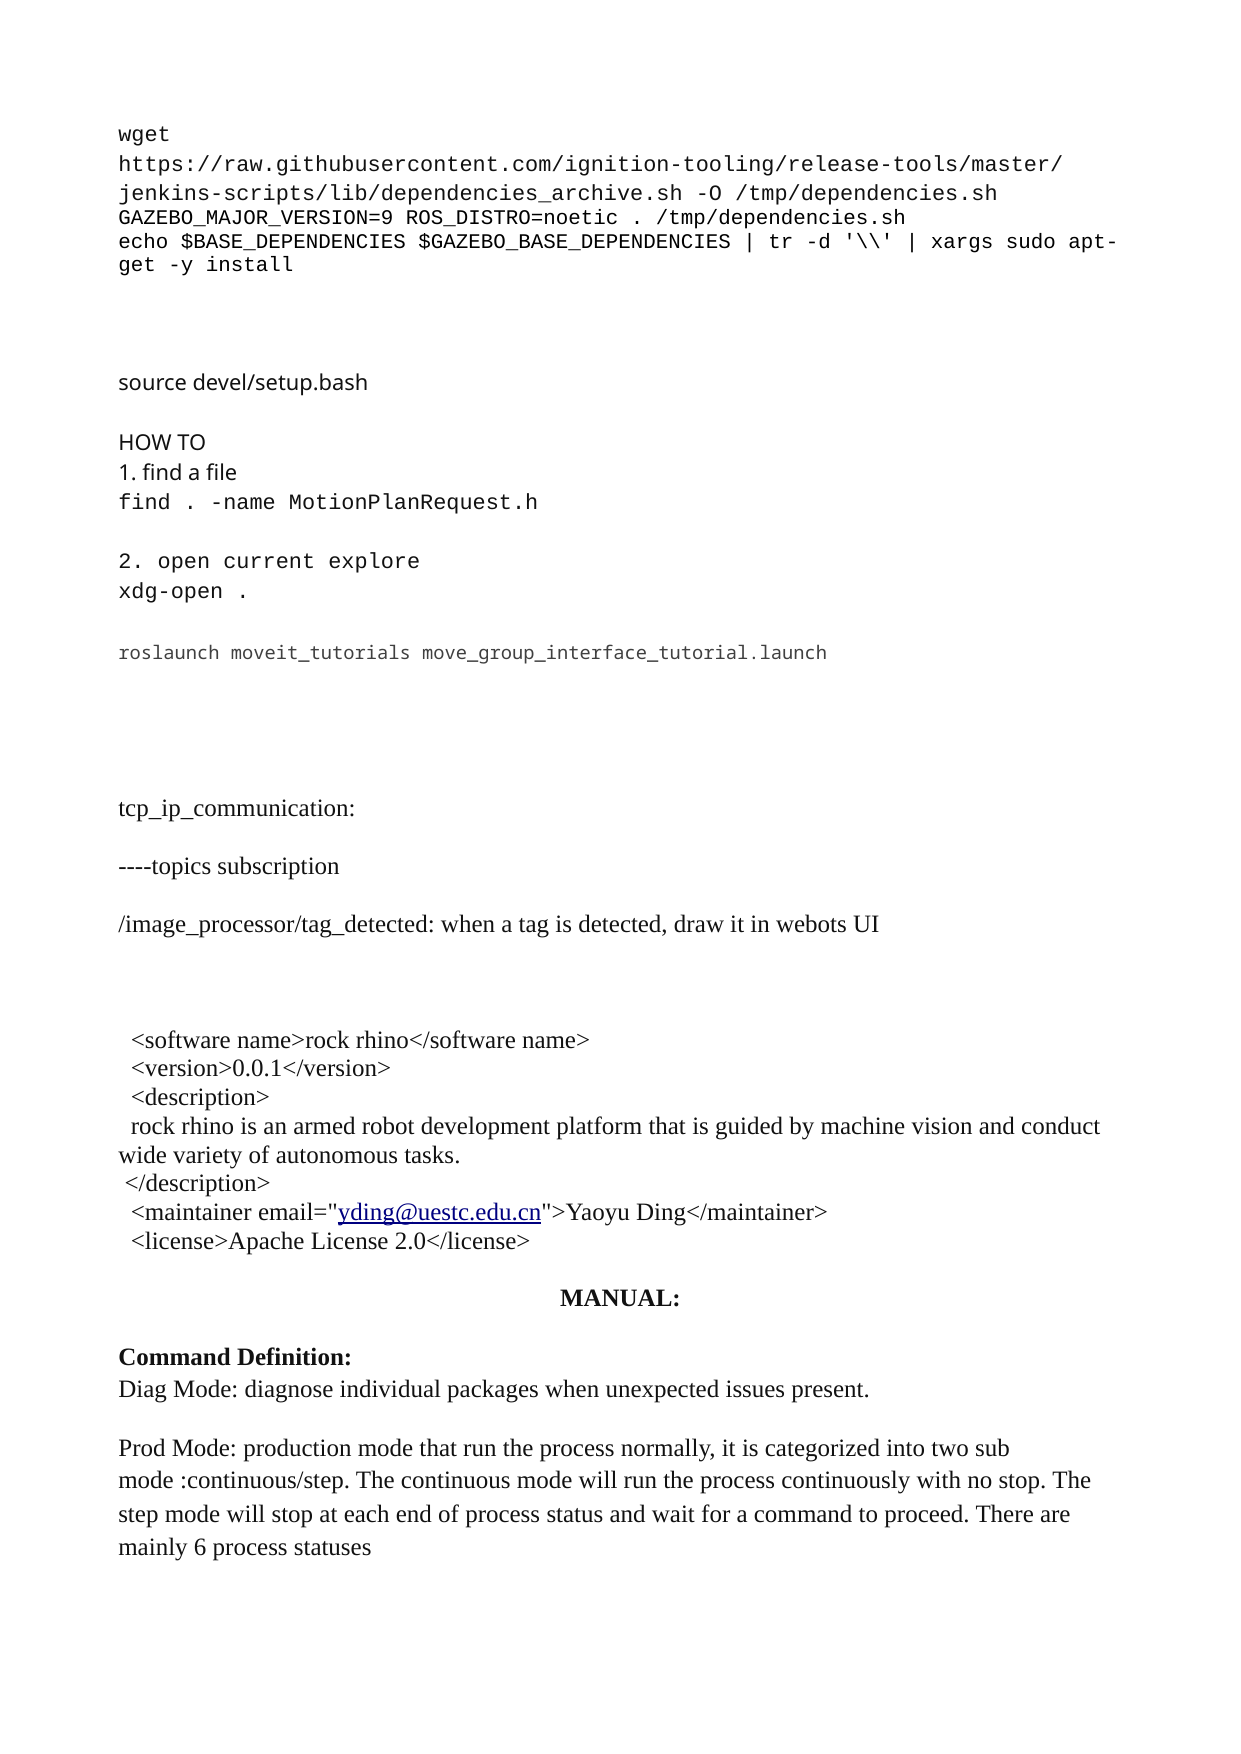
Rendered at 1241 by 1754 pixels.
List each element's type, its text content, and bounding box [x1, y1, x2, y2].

text find . -name MotionPlanRequest.h [118, 486, 1122, 516]
text <description> [118, 1082, 1122, 1111]
text /image_processor/tag_detected: when a tag is detected, draw it in webots UI [118, 909, 1122, 937]
text rock rhino is an armed robot development platform that is guided by machine vision and conduct wide variety of autonomous tasks. [118, 1111, 1122, 1168]
text MANUAL: [118, 1283, 1122, 1312]
text Prod Mode: production mode that run the process normally, it is categorized into two sub mode :continuous/step. The continuous mode will run the process continuously with no stop. The step mode will stop at each end of process status and wait for a command to proceed. There are mainly 6 process statuses [118, 1433, 1122, 1560]
text GAZEBO_MAJOR_VERSION=9 ROS_DISTRO=noetic . /tmp/dependencies.sh [118, 207, 1122, 231]
text echo $BASE_DEPENDENCIES $GAZEBO_BASE_DEPENDENCIES | tr -d '\\' | xargs sudo apt-get -y install [118, 231, 1122, 278]
text roslaunch moveit_tutorials move_group_interface_tutorial.launch [118, 635, 1122, 664]
text xdg-open . [118, 575, 1122, 605]
text Command Definition: Diag Mode: diagnose individual packages when unexpected issues present. [118, 1342, 1122, 1403]
text <license>Apache License 2.0</license> [118, 1226, 1122, 1255]
text 1. find a file [118, 457, 1122, 486]
text wget https://raw.githubusercontent.com/ignition-tooling/release-tools/master/jenkins-scripts/lib/dependencies_archive.sh -O /tmp/dependencies.sh [118, 118, 1122, 207]
text HOW TO [118, 427, 1122, 457]
text tcp_ip_communication: [118, 793, 1122, 821]
text <maintainer email="yding@uestc.edu.cn">Yaoyu Ding</maintainer> [118, 1197, 1122, 1226]
text <version>0.0.1</version> [118, 1053, 1122, 1082]
text <software name>rock rhino</software name> [118, 1025, 1122, 1053]
text source devel/setup.bash [118, 367, 1122, 397]
text </description> [118, 1168, 1122, 1197]
text 2. open current explore [118, 546, 1122, 575]
text ----topics subscription [118, 851, 1122, 879]
